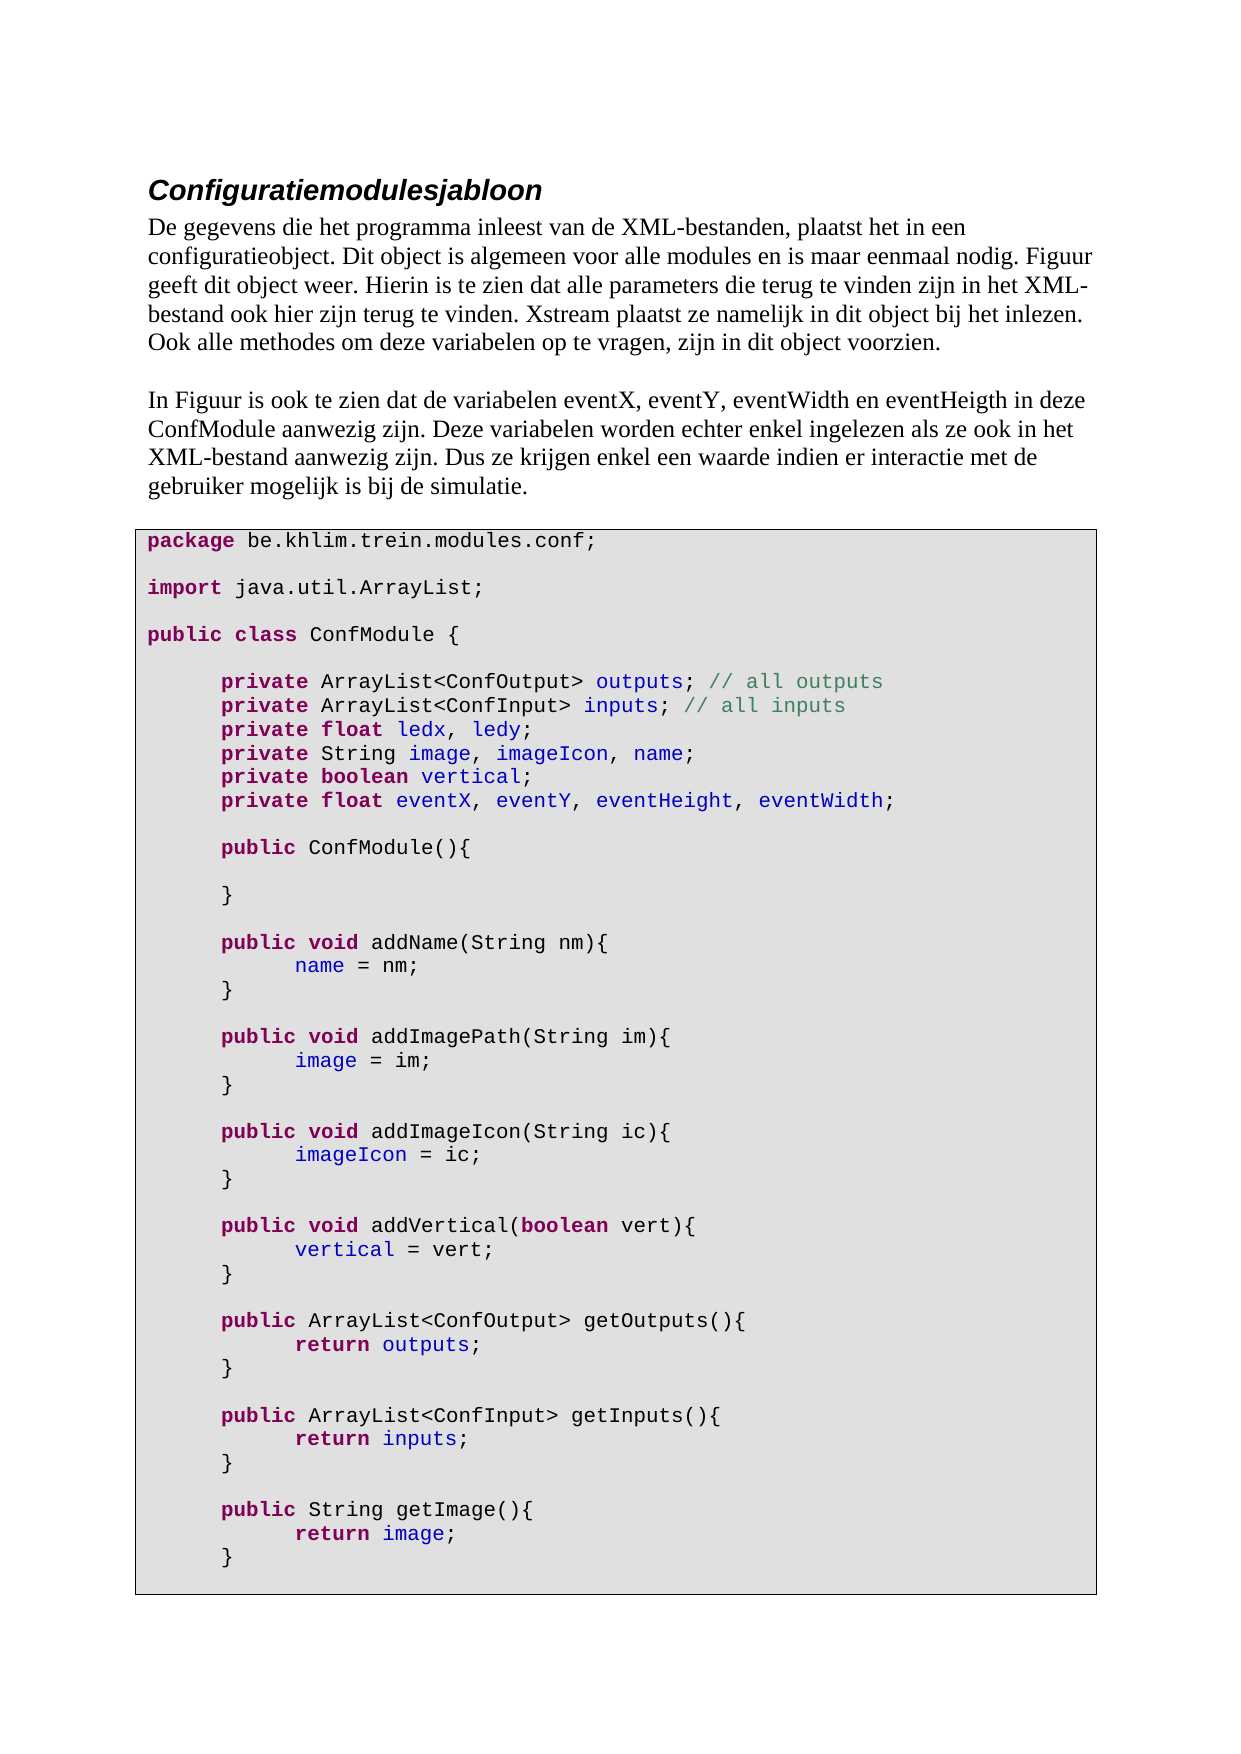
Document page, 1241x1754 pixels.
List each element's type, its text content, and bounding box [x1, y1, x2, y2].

text De gegevens die het programma inleest van de XML-bestanden, plaatst het in een configuratieobject. Dit object is algemeen voor alle modules en is maar eenmaal nodig. Figuur geeft dit object weer. Hierin is te zien dat alle parameters die terug te vinden zijn in het XML-bestand ook hier zijn terug te vinden. Xstream plaatst ze namelijk in dit object bij het inlezen. Ook alle methodes om deze variabelen op te vragen, zijn in dit object voorzien. [148, 212, 1093, 356]
subtitle Configuratiemodulesjabloon [148, 173, 1093, 206]
table_header package be.khlim.trein.modules.conf; import java.util.ArrayList; public class ConfModule { private ArrayList<ConfOutput> outputs; // all outputs private ArrayList<ConfInput> inputs; // all inputs private float ledx, ledy; private String image, imageIcon, name; private boolean vertical; private float eventX, eventY, eventHeight, eventWidth; public ConfModule(){ } public void addName(String nm){ name = nm; } public void addImagePath(String im){ image = im; } public void addImageIcon(String ic){ imageIcon = ic; } public void addVertical(boolean vert){ vertical = vert; } public ArrayList<ConfOutput> getOutputs(){ return outputs; } public ArrayList<ConfInput> getInputs(){ return inputs; } public String getImage(){ return image; } [136, 530, 1096, 1594]
text In Figuur is ook te zien dat de variabelen eventX, eventY, eventWidth en eventHeigth in deze ConfModule aanwezig zijn. Deze variabelen worden echter enkel ingelezen als ze ook in het XML-bestand aanwezig zijn. Dus ze krijgen enkel een waarde indien er interactie met de gebruiker mogelijk is bij de simulatie. [148, 385, 1093, 500]
